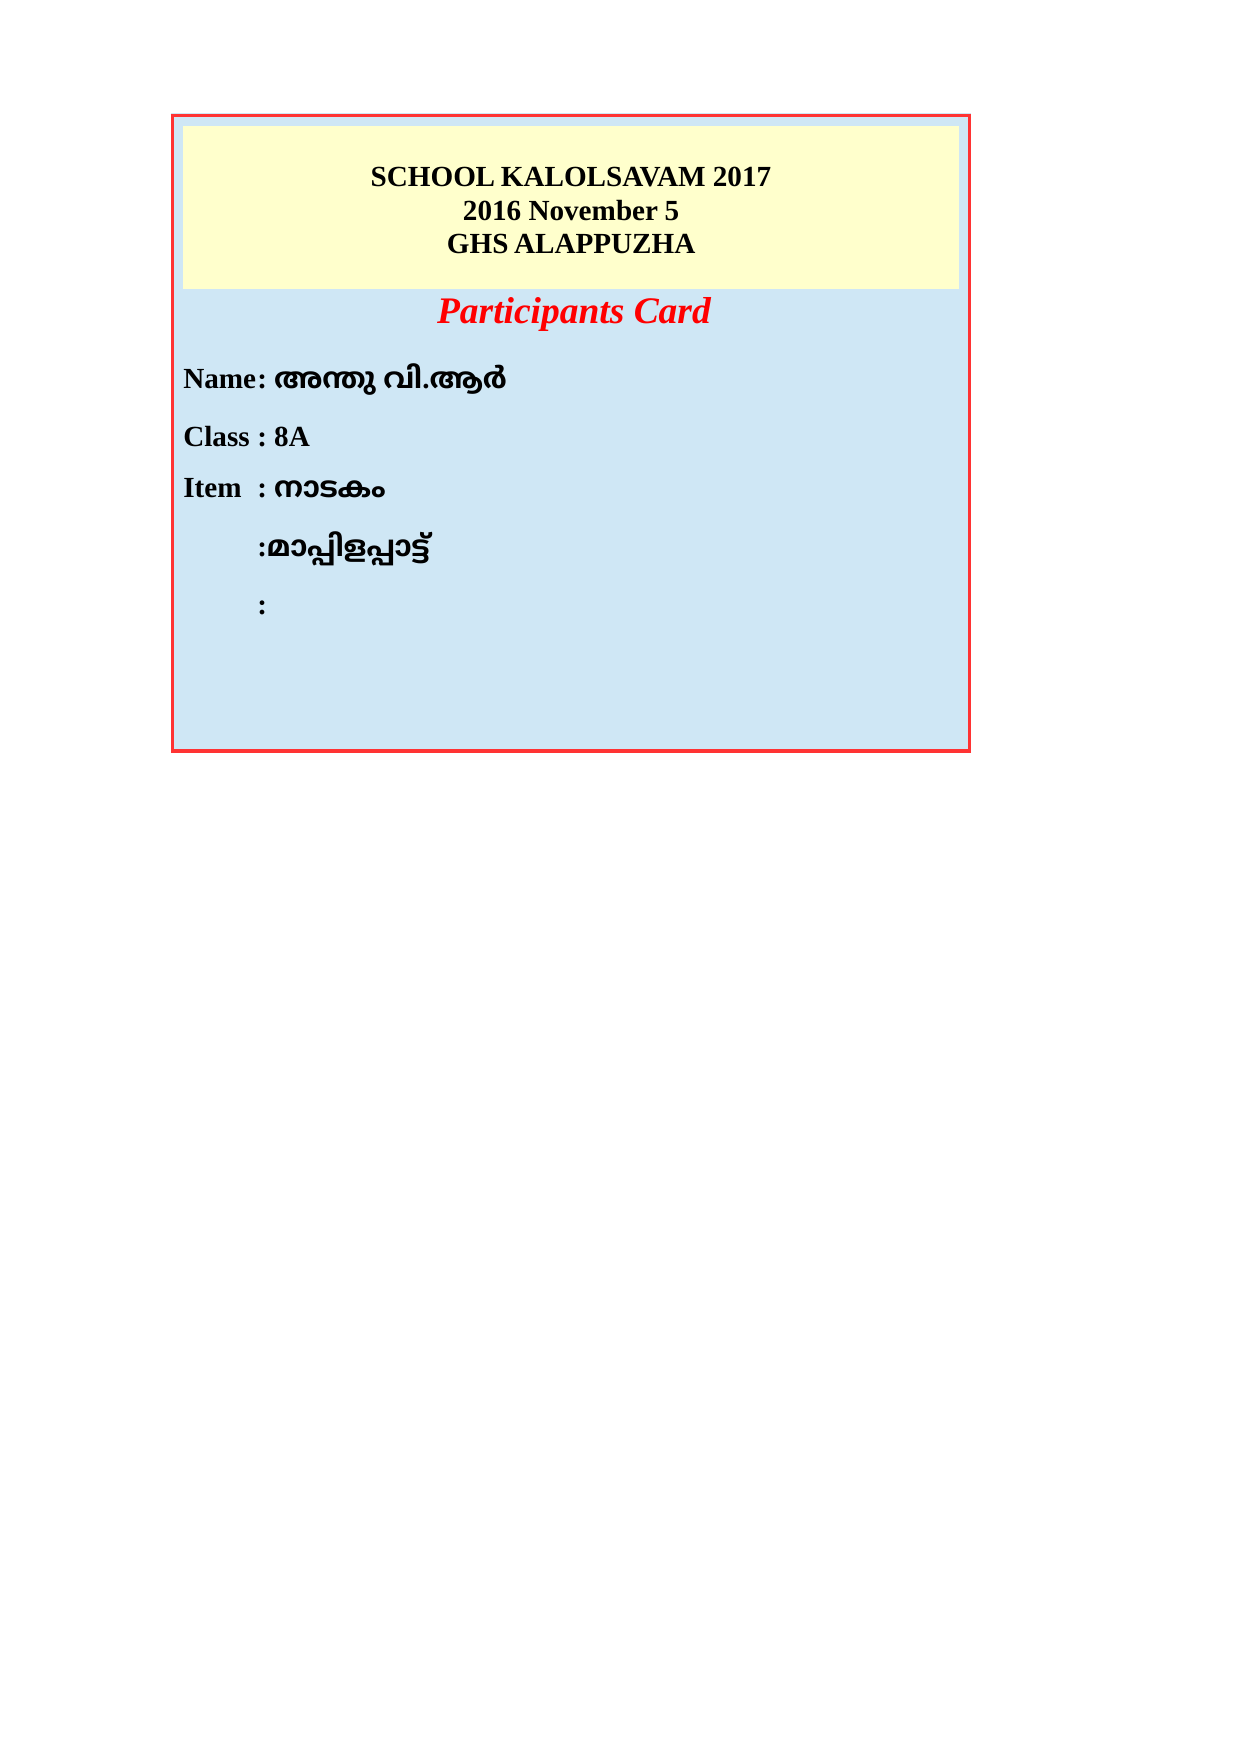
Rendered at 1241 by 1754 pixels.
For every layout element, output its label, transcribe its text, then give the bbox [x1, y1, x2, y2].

text SCHOOL KALOLSAVAM 2017 [183, 159, 959, 193]
text GHS ALAPPUZHA [183, 227, 959, 260]
text Participants Card [183, 289, 959, 332]
text Name : അന്തു വി.ആര്‍ [183, 361, 959, 400]
text : [183, 587, 959, 621]
text 2016 November 5 [183, 193, 959, 227]
text Item : നാടകം [183, 470, 959, 509]
text :മാപ്പിളപ്പാട്ട് [183, 529, 959, 568]
text Class : 8A [183, 419, 959, 453]
